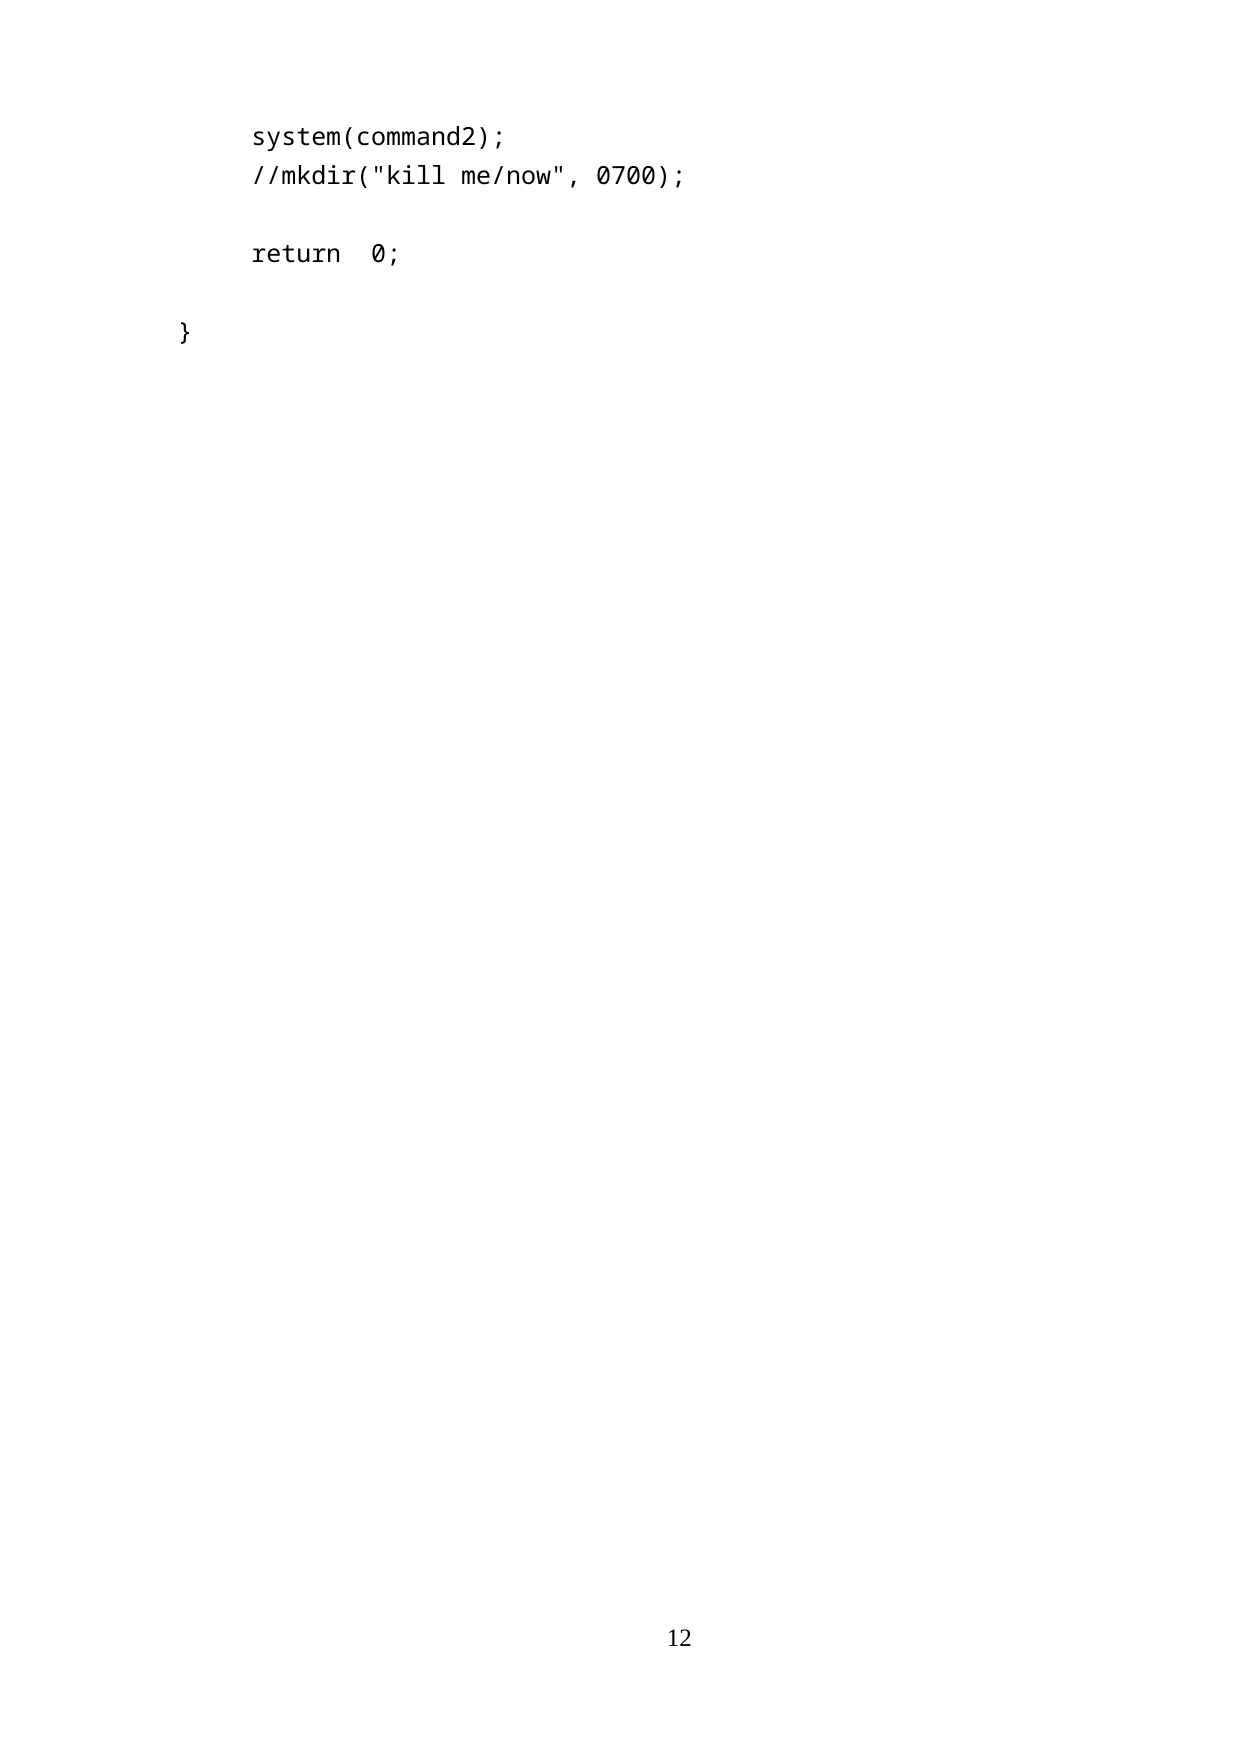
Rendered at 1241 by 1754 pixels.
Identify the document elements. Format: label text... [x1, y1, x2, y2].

text } [177, 314, 1181, 348]
text //mkdir("kill me/now", 0700); [177, 157, 1181, 191]
text return 0; [177, 236, 1181, 270]
text system(command2); [177, 118, 1181, 152]
